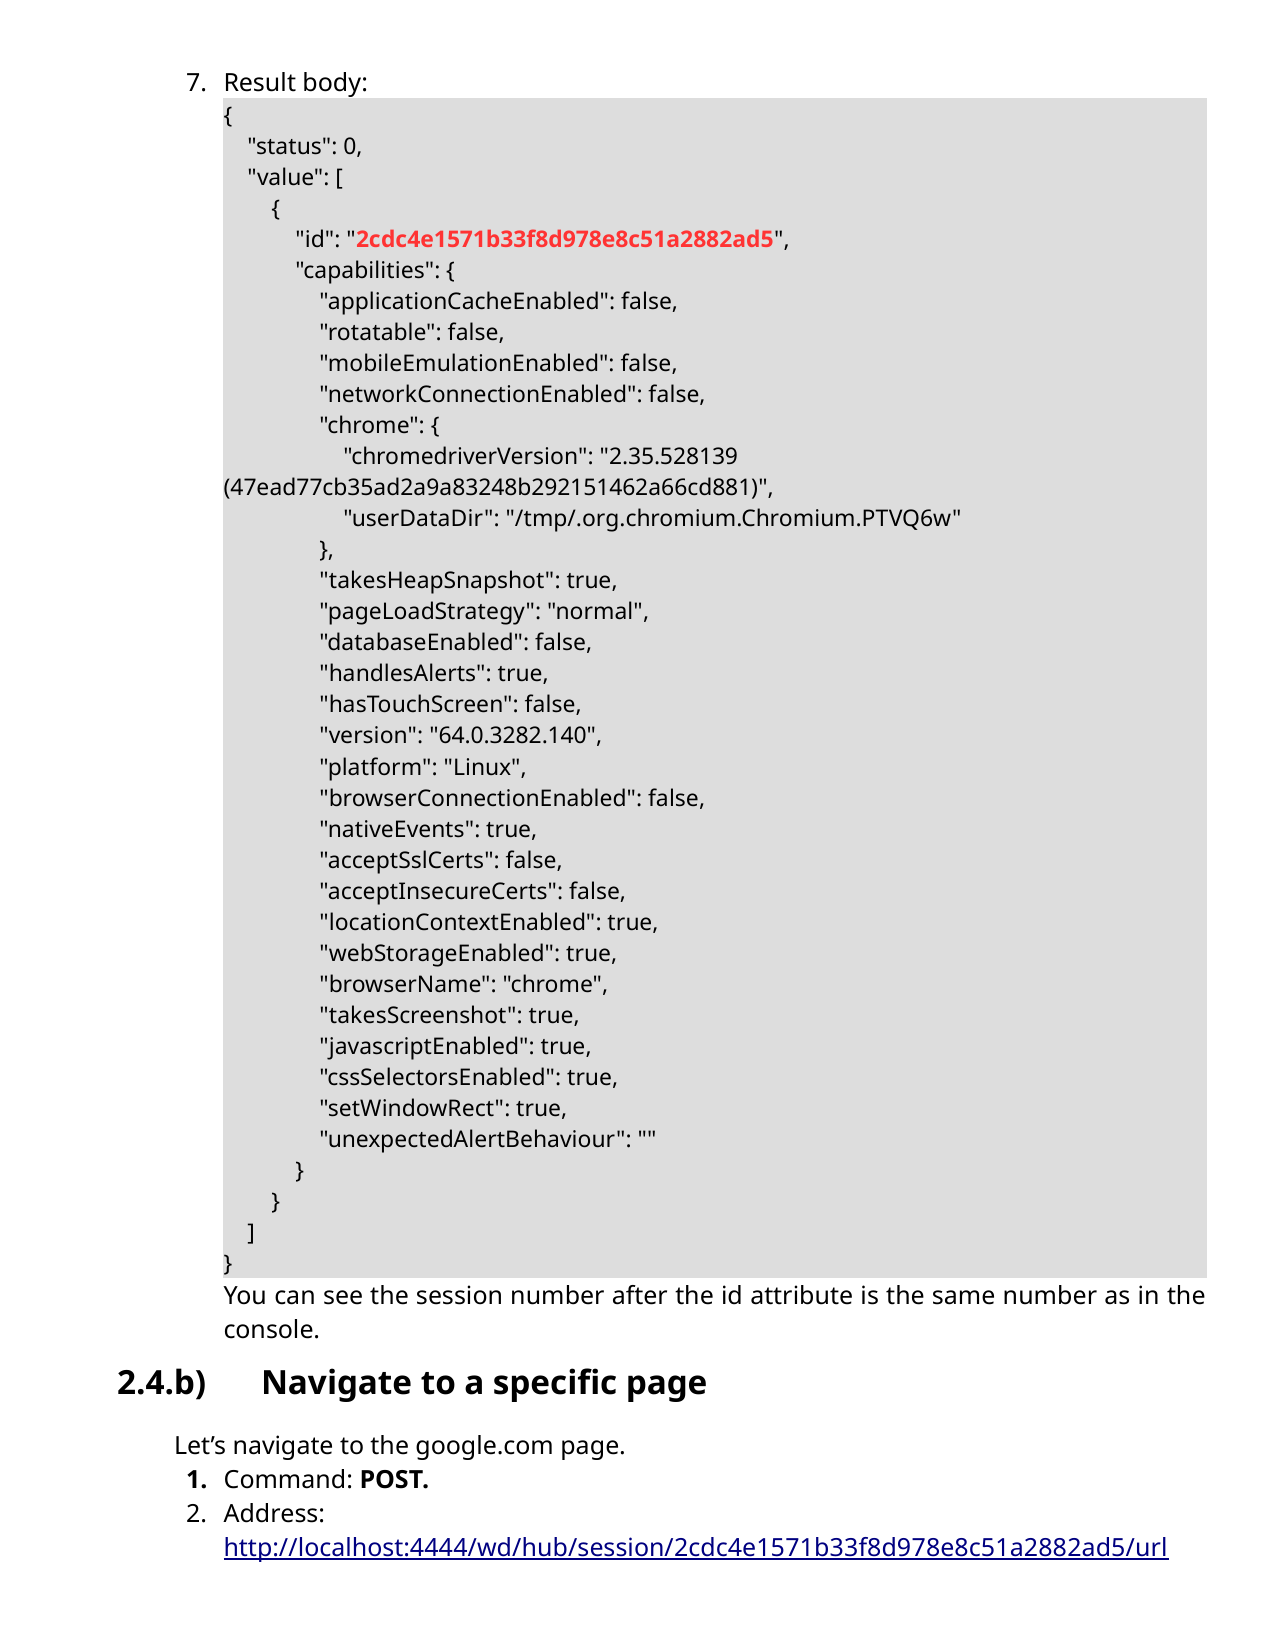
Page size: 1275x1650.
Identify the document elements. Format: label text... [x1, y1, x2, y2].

text } [223, 1185, 1207, 1216]
text } [223, 1247, 1207, 1278]
text "chrome": { [223, 409, 1207, 440]
text "javascriptEnabled": true, [223, 1030, 1207, 1061]
text "capabilities": { [223, 254, 1207, 285]
text { [223, 98, 1207, 129]
list Command: POST. [186, 1462, 1207, 1496]
text "mobileEmulationEnabled": false, [223, 347, 1207, 378]
text "chromedriverVersion": "2.35.528139 (47ead77cb35ad2a9a83248b292151462a66cd881)", [223, 440, 1207, 502]
text "value": [ [223, 161, 1207, 192]
text "nativeEvents": true, [223, 812, 1207, 843]
text "locationContextEnabled": true, [223, 906, 1207, 937]
text "id": "2cdc4e1571b33f8d978e8c51a2882ad5", [223, 223, 1207, 254]
text "pageLoadStrategy": "normal", [223, 595, 1207, 626]
subtitle Navigate to a specific page [117, 1358, 1207, 1404]
text Let’s navigate to the google.com page. [159, 1428, 1207, 1462]
text } [223, 1154, 1207, 1185]
text "takesScreenshot": true, [223, 999, 1207, 1030]
text "applicationCacheEnabled": false, [223, 285, 1207, 316]
text "cssSelectorsEnabled": true, [223, 1061, 1207, 1092]
text "userDataDir": "/tmp/.org.chromium.Chromium.PTVQ6w" [223, 502, 1207, 533]
text "acceptSslCerts": false, [223, 843, 1207, 874]
text "handlesAlerts": true, [223, 657, 1207, 688]
text "rotatable": false, [223, 316, 1207, 347]
text You can see the session number after the id attribute is the same number as in the console. [223, 1278, 1207, 1346]
list Result body: [186, 64, 1207, 98]
text "browserConnectionEnabled": false, [223, 781, 1207, 812]
text "acceptInsecureCerts": false, [223, 874, 1207, 906]
text }, [223, 533, 1207, 564]
text "version": "64.0.3282.140", [223, 719, 1207, 750]
text "setWindowRect": true, [223, 1092, 1207, 1123]
text "webStorageEnabled": true, [223, 937, 1207, 968]
text ] [223, 1216, 1207, 1247]
text "networkConnectionEnabled": false, [223, 378, 1207, 409]
text { [223, 192, 1207, 223]
text "status": 0, [223, 129, 1207, 161]
text "unexpectedAlertBehaviour": "" [223, 1123, 1207, 1154]
text "hasTouchScreen": false, [223, 688, 1207, 719]
text "platform": "Linux", [223, 750, 1207, 781]
text "databaseEnabled": false, [223, 626, 1207, 657]
list Address: http://localhost:4444/wd/hub/session/2cdc4e1571b33f8d978e8c51a2882ad5/url [186, 1496, 1207, 1564]
text "takesHeapSnapshot": true, [223, 564, 1207, 595]
text "browserName": "chrome", [223, 968, 1207, 999]
